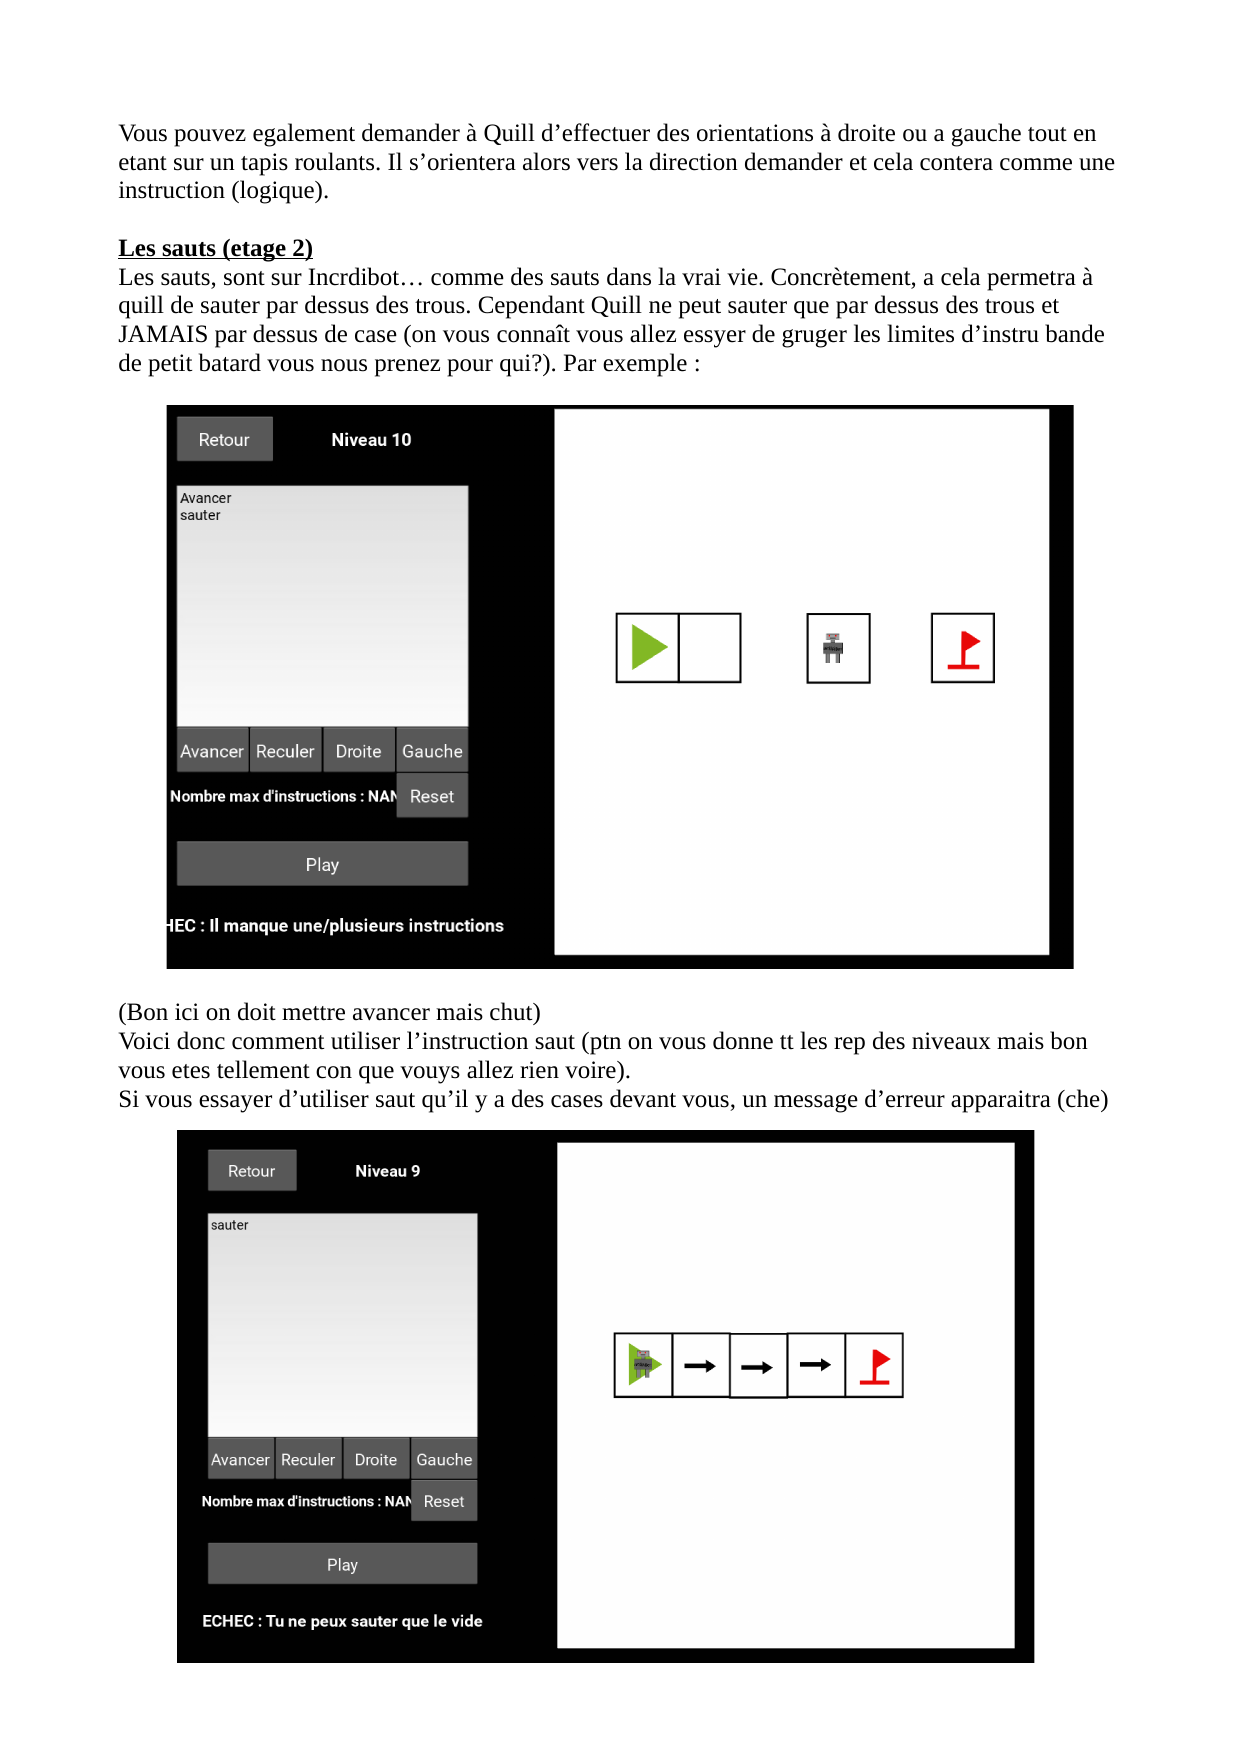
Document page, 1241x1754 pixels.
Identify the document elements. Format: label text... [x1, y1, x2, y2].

text (Bon ici on doit mettre avancer mais chut) [118, 997, 1122, 1026]
text Voici donc comment utiliser l’instruction saut (ptn on vous donne tt les rep des niveaux mais bon vous etes tellement con que vouys allez rien voire). [118, 1026, 1122, 1084]
text Si vous essayer d’utiliser saut qu’il y a des cases devant vous, un message d’erreur apparaitra (che) [118, 1084, 1122, 1112]
text Les sauts (etage 2) [118, 233, 1122, 262]
picture [177, 1130, 1035, 1663]
picture [166, 405, 1074, 969]
text Vous pouvez egalement demander à Quill d’effectuer des orientations à droite ou a gauche tout en etant sur un tapis roulants. Il s’orientera alors vers la direction demander et cela contera comme une instruction (logique). [118, 118, 1122, 204]
text Les sauts, sont sur Incrdibot… comme des sauts dans la vrai vie. Concrètement, a cela permetra à quill de sauter par dessus des trous. Cependant Quill ne peut sauter que par dessus des trous et JAMAIS par dessus de case (on vous connaît vous allez essyer de gruger les limites d’instru bande de petit batard vous nous prenez pour qui?). Par exemple : [118, 262, 1122, 377]
